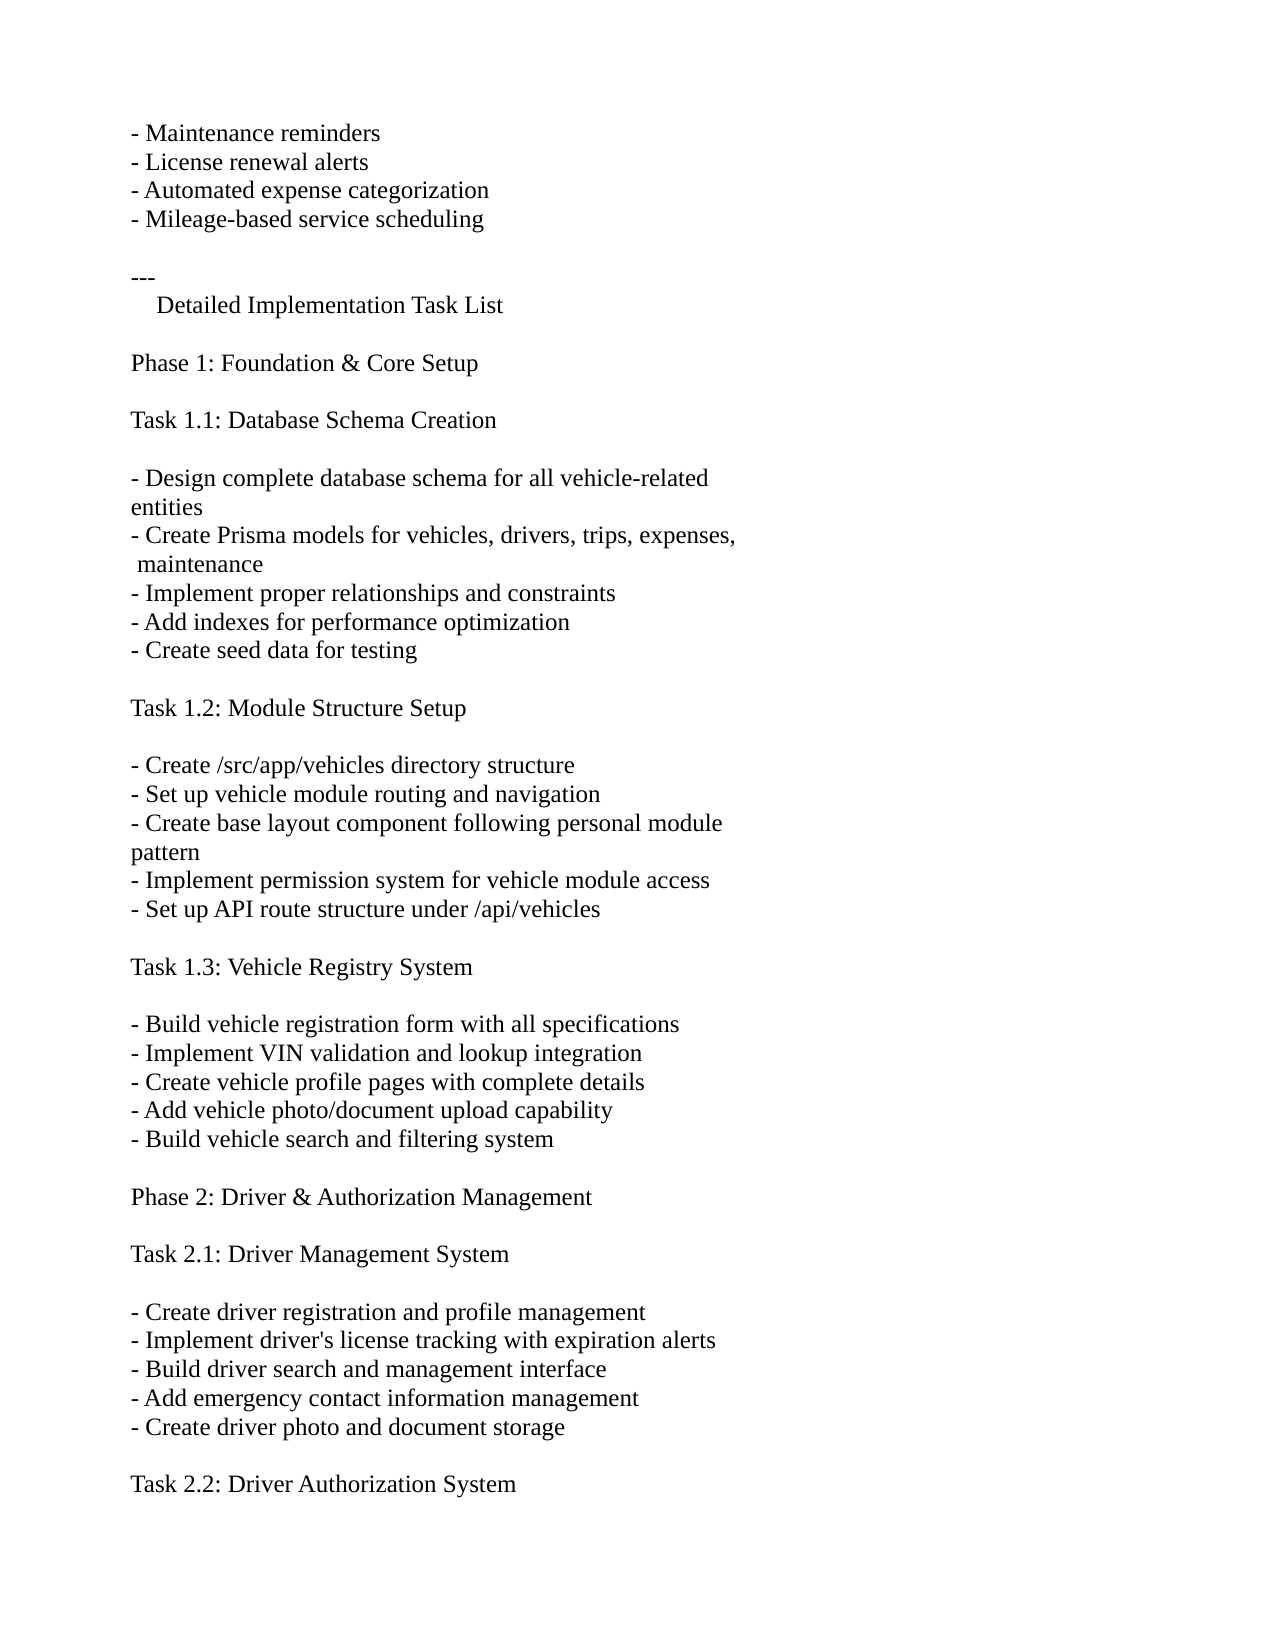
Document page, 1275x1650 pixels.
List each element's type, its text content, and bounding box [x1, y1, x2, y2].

text - License renewal alerts [118, 147, 1157, 176]
text - Add vehicle photo/document upload capability [118, 1096, 1157, 1124]
text - Implement proper relationships and constraints [118, 578, 1157, 607]
text - Create driver photo and document storage [118, 1412, 1157, 1441]
text - Mileage-based service scheduling [118, 204, 1157, 233]
text - Create vehicle profile pages with complete details [118, 1067, 1157, 1096]
text entities [118, 492, 1157, 521]
text - Add emergency contact information management [118, 1383, 1157, 1412]
text - Create seed data for testing [118, 636, 1157, 664]
text - Add indexes for performance optimization [118, 607, 1157, 636]
text - Create base layout component following personal module [118, 808, 1157, 837]
text - Implement VIN validation and lookup integration [118, 1038, 1157, 1067]
text - Create driver registration and profile management [118, 1297, 1157, 1326]
text - Set up API route structure under /api/vehicles [118, 894, 1157, 923]
text - Build vehicle search and filtering system [118, 1124, 1157, 1153]
text - Build driver search and management interface [118, 1354, 1157, 1383]
text Phase 1: Foundation & Core Setup [118, 348, 1157, 377]
text Phase 2: Driver & Authorization Management [118, 1182, 1157, 1211]
text 📝 Detailed Implementation Task List [118, 291, 1157, 319]
text - Implement driver's license tracking with expiration alerts [118, 1326, 1157, 1354]
text Task 2.2: Driver Authorization System [118, 1469, 1157, 1498]
text - Set up vehicle module routing and navigation [118, 779, 1157, 808]
text Task 1.1: Database Schema Creation [118, 406, 1157, 434]
text Task 1.3: Vehicle Registry System [118, 952, 1157, 981]
text Task 1.2: Module Structure Setup [118, 693, 1157, 722]
text - Automated expense categorization [118, 176, 1157, 204]
text maintenance [118, 549, 1157, 578]
text - Maintenance reminders [118, 118, 1157, 147]
text pattern [118, 837, 1157, 866]
text - Create /src/app/vehicles directory structure [118, 751, 1157, 779]
text - Build vehicle registration form with all specifications [118, 1009, 1157, 1038]
text - Design complete database schema for all vehicle-related [118, 463, 1157, 492]
text Task 2.1: Driver Management System [118, 1239, 1157, 1268]
text - Create Prisma models for vehicles, drivers, trips, expenses, [118, 521, 1157, 549]
text --- [118, 262, 1157, 291]
text - Implement permission system for vehicle module access [118, 866, 1157, 894]
